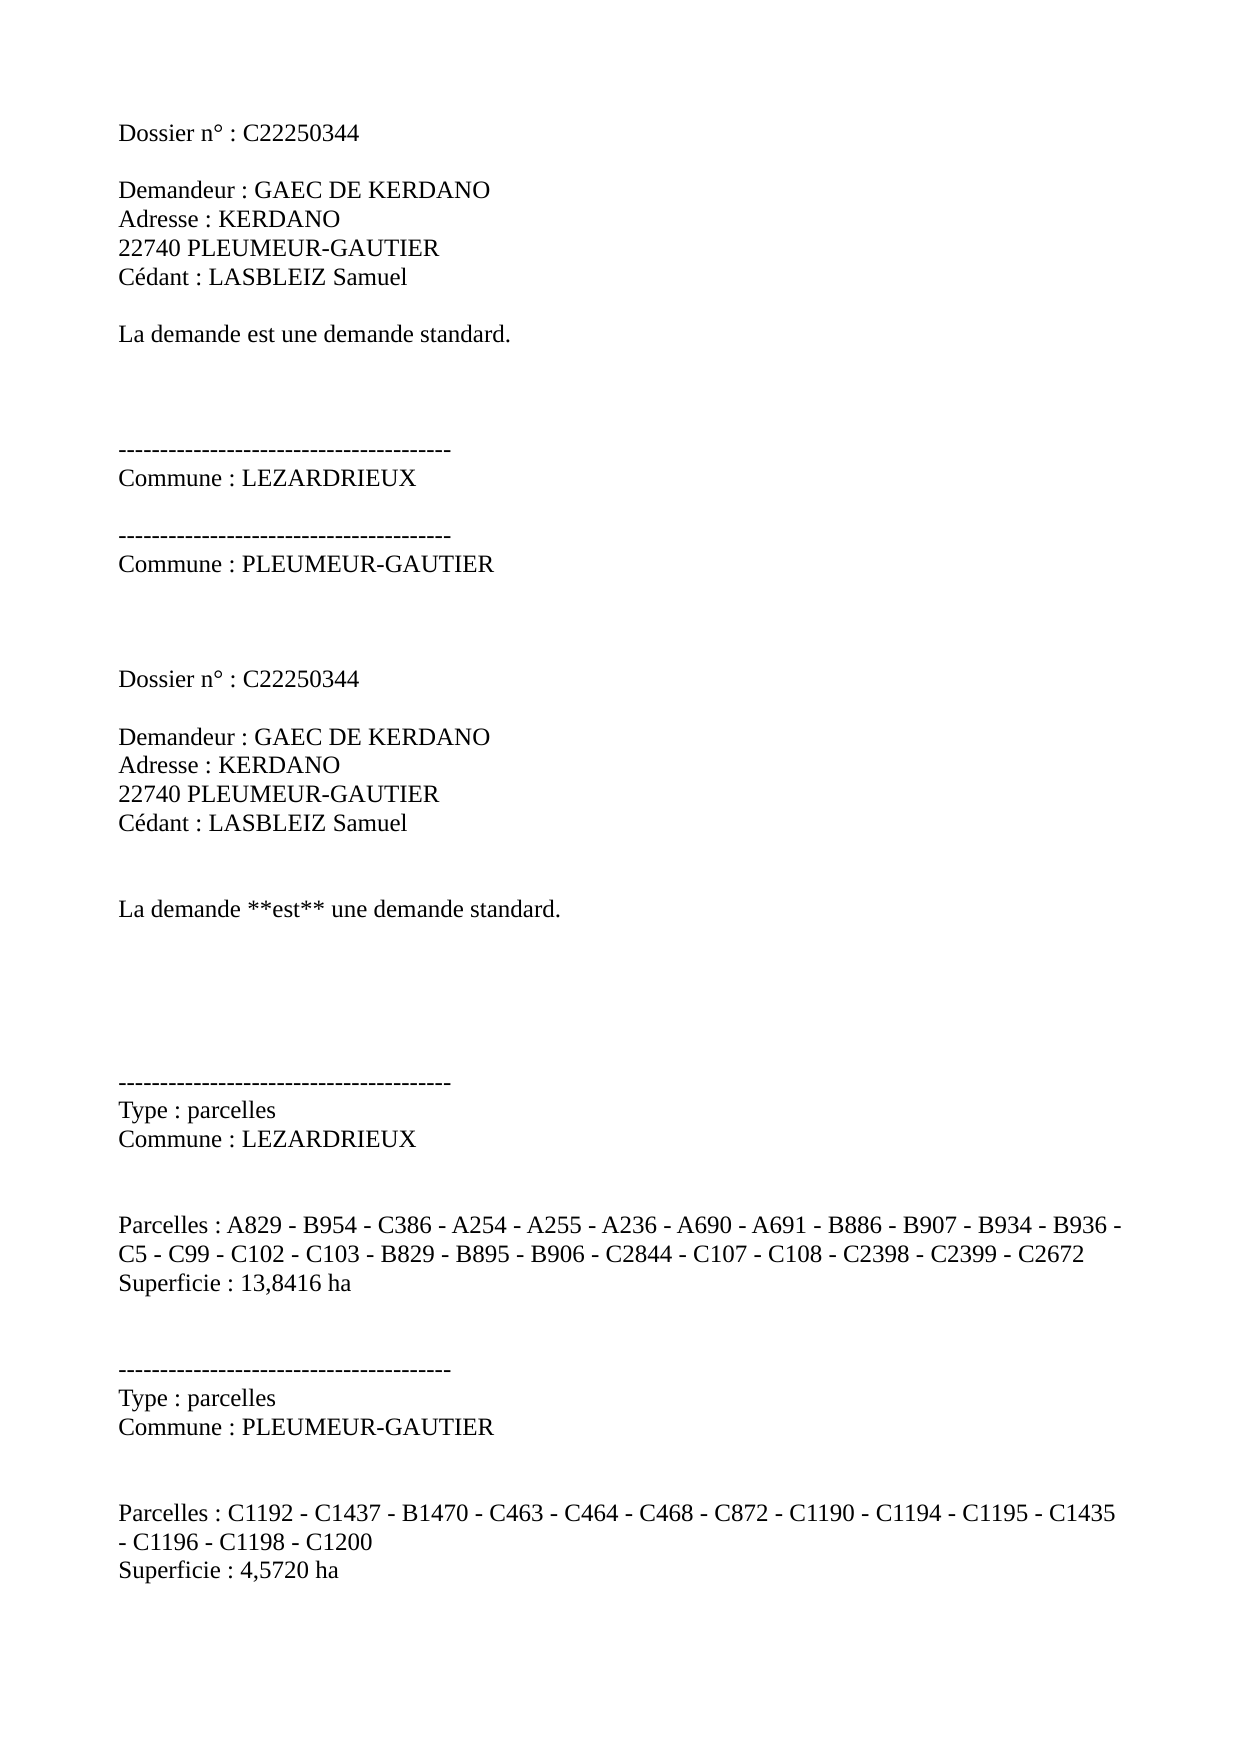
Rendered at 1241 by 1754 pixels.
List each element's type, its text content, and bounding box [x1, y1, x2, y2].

text ---------------------------------------- [118, 521, 1122, 549]
text Type : parcelles [118, 1096, 1122, 1124]
text Adresse : KERDANO 22740 PLEUMEUR-GAUTIER [118, 204, 1122, 262]
text Cédant : LASBLEIZ Samuel [118, 262, 1122, 291]
text Demandeur : GAEC DE KERDANO [118, 176, 1122, 204]
text Commune : LEZARDRIEUX [118, 463, 1122, 492]
text Commune : LEZARDRIEUX [118, 1124, 1122, 1153]
text ---------------------------------------- [118, 434, 1122, 463]
text Type : parcelles [118, 1383, 1122, 1412]
text Parcelles : C1192 - C1437 - B1470 - C463 - C464 - C468 - C872 - C1190 - C1194 - C1195 - C1435 - C1196 - C1198 - C1200 [118, 1498, 1122, 1556]
text Commune : PLEUMEUR-GAUTIER [118, 549, 1122, 578]
text ---------------------------------------- [118, 1354, 1122, 1383]
text Adresse : KERDANO 22740 PLEUMEUR-GAUTIER [118, 751, 1122, 808]
text Superficie : 13,8416 ha [118, 1268, 1122, 1297]
text Commune : PLEUMEUR-GAUTIER [118, 1412, 1122, 1441]
text Parcelles : A829 - B954 - C386 - A254 - A255 - A236 - A690 - A691 - B886 - B907 - B934 - B936 - C5 - C99 - C102 - C103 - B829 - B895 - B906 - C2844 - C107 - C108 - C2398 - C2399 - C2672 [118, 1211, 1122, 1268]
text Superficie : 4,5720 ha [118, 1556, 1122, 1584]
text Dossier n° : C22250344 [118, 664, 1122, 693]
text ---------------------------------------- [118, 1067, 1122, 1096]
text La demande **est** une demande standard. [118, 894, 1122, 923]
text La demande est une demande standard. [118, 319, 1122, 377]
text Cédant : LASBLEIZ Samuel [118, 808, 1122, 837]
text Demandeur : GAEC DE KERDANO [118, 722, 1122, 751]
text Dossier n° : C22250344 [118, 118, 1122, 147]
